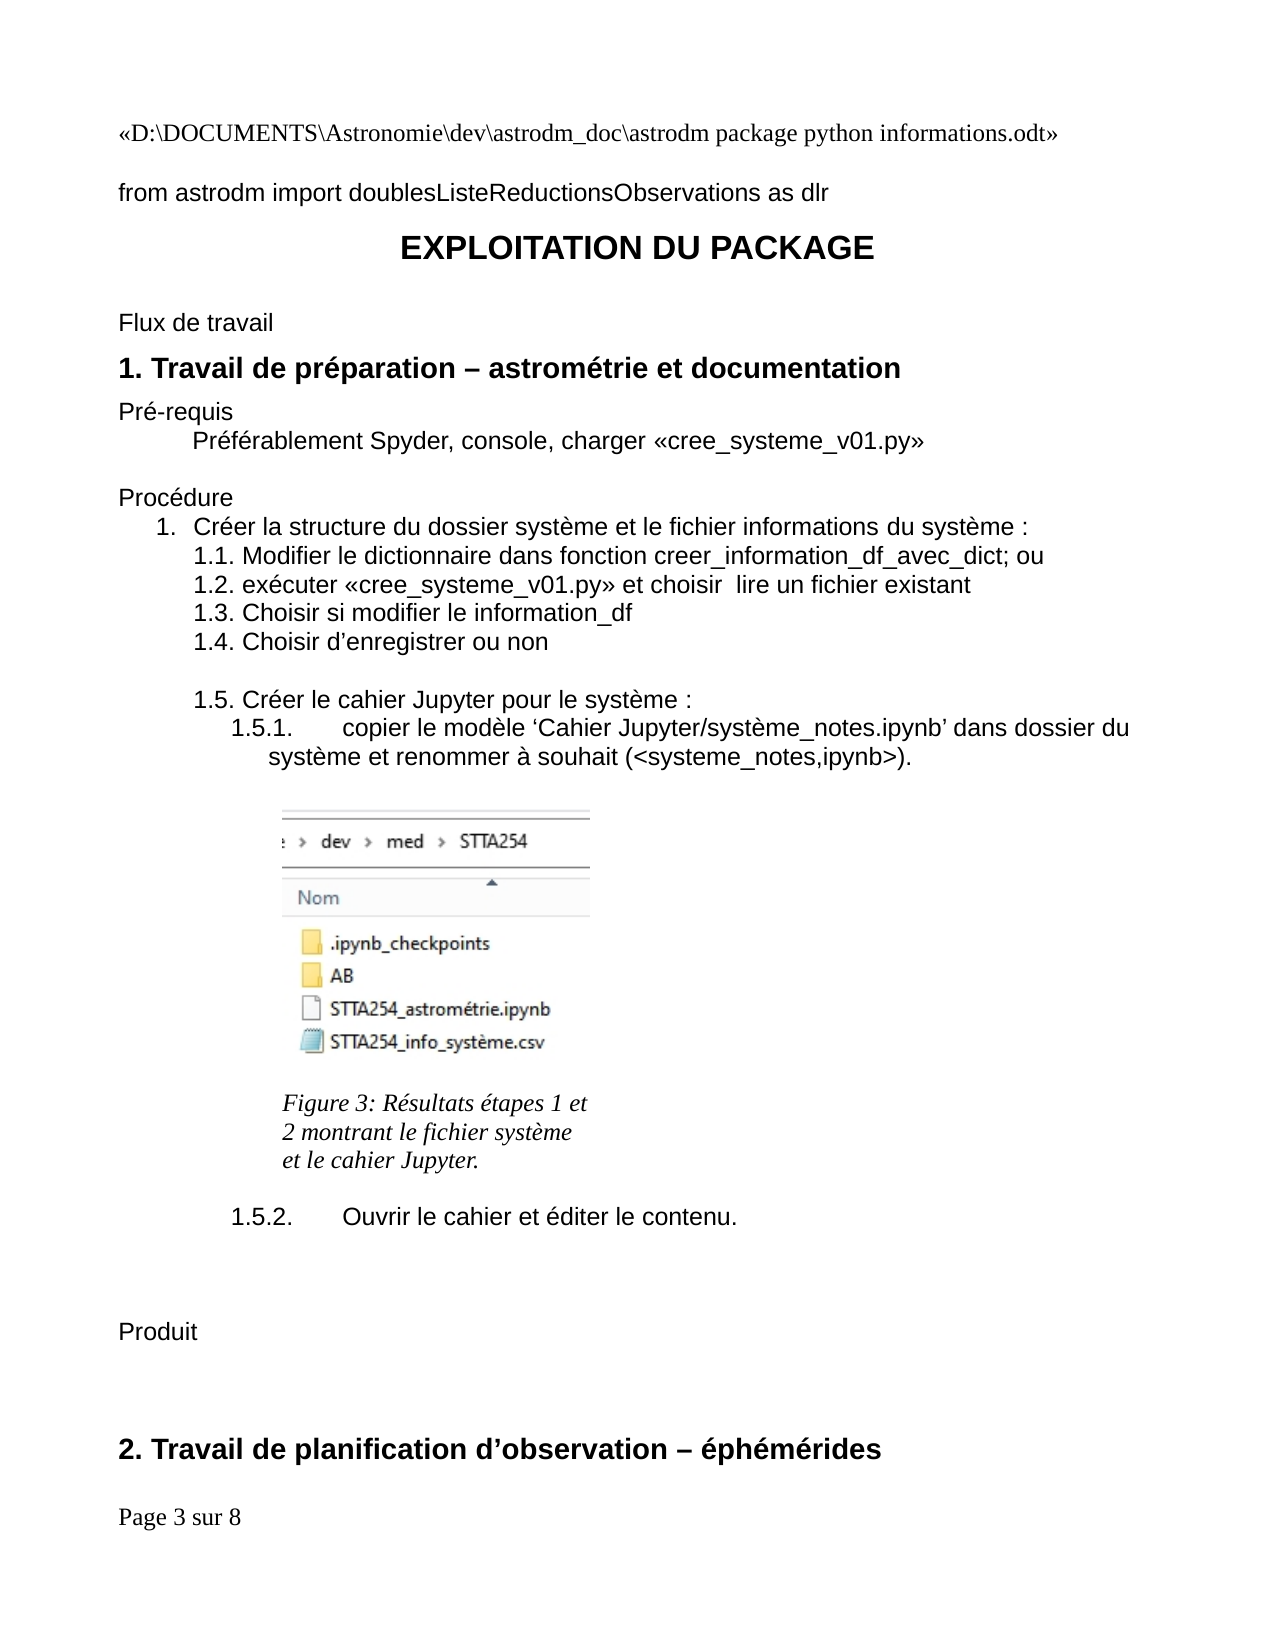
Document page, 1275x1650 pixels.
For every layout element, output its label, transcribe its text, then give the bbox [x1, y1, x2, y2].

list Ouvrir le cahier et éditer le contenu. [231, 1202, 1157, 1231]
list exécuter «cree_systeme_v01.py» et choisir lire un fichier existant [193, 570, 1157, 598]
list copier le modèle ‘Cahier Jupyter/système_notes.ipynb’ dans dossier du système et renommer à souhait (<systeme_notes,ipynb>). [231, 713, 1157, 771]
text Produit [118, 1317, 1157, 1346]
text Procédure [118, 483, 1157, 512]
text Flux de travail [118, 308, 1157, 336]
list Créer le cahier Jupyter pour le système : [193, 685, 1157, 713]
subtitle EXPLOITATION DU PACKAGE [118, 228, 1157, 266]
text Pré-requis [118, 397, 1157, 426]
list Créer la structure du dossier système et le fichier informations du système : [156, 512, 1157, 541]
text Préférablement Spyder, console, charger «cree_systeme_v01.py» [118, 426, 1157, 455]
text Figure 3: Résultats étapes 1 et 2 montrant le fichier système et le cahier Jupyter. [282, 1088, 590, 1174]
list Modifier le dictionnaire dans fonction creer_information_df_avec_dict; ou [193, 541, 1157, 570]
text from astrodm import doublesListeReductionsObservations as dlr [118, 178, 1157, 207]
text 2. Travail de planification d’observation – éphémérides [118, 1432, 1157, 1466]
list Choisir si modifier le information_df [193, 598, 1157, 627]
list Choisir d’enregistrer ou non [193, 627, 1157, 656]
picture [282, 809, 590, 1088]
subtitle 1. Travail de préparation – astrométrie et documentation [118, 351, 1157, 385]
